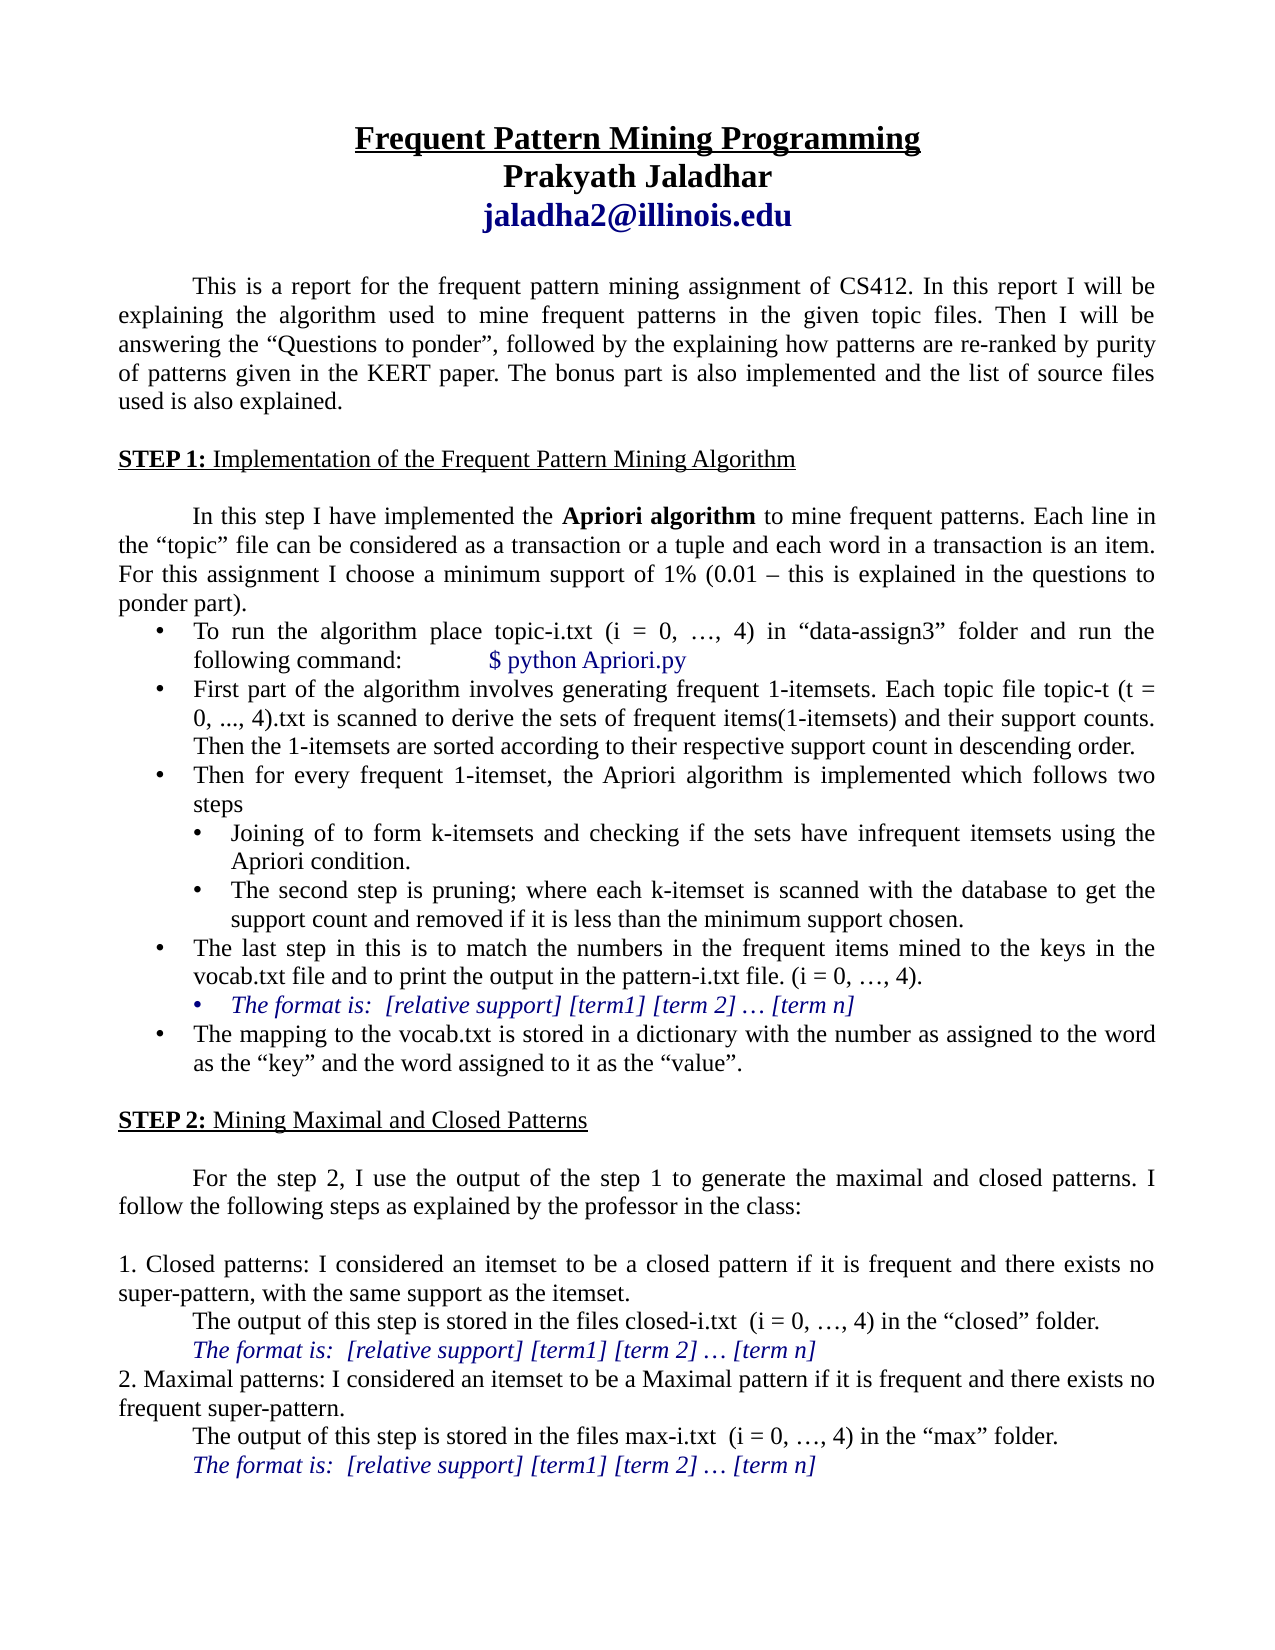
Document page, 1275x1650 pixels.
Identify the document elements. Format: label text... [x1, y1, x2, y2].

list To run the algorithm place topic-i.txt (i = 0, …, 4) in “data-assign3” folder and run the following command: $ python Apriori.py [156, 616, 1157, 674]
text The format is: [relative support] [term1] [term 2] … [term n] [118, 1450, 1157, 1479]
text The output of this step is stored in the files closed-i.txt (i = 0, …, 4) in the “closed” folder. [118, 1306, 1157, 1335]
text jaladha2@illinois.edu [118, 195, 1157, 233]
list Joining of to form k-itemsets and checking if the sets have infrequent itemsets using the Apriori condition. [193, 818, 1157, 875]
list The last step in this is to match the numbers in the frequent items mined to the keys in the vocab.txt file and to print the output in the pattern-i.txt file. (i = 0, …, 4). [156, 933, 1157, 990]
text 2. Maximal patterns: I considered an itemset to be a Maximal pattern if it is frequent and there exists no frequent super-pattern. [118, 1364, 1157, 1421]
text The output of this step is stored in the files max-i.txt (i = 0, …, 4) in the “max” folder. [118, 1421, 1157, 1450]
text Prakyath Jaladhar [118, 156, 1157, 195]
text Frequent Pattern Mining Programming [118, 118, 1157, 156]
text For the step 2, I use the output of the step 1 to generate the maximal and closed patterns. I follow the following steps as explained by the professor in the class: [118, 1163, 1157, 1220]
list The second step is pruning; where each k-itemset is scanned with the database to get the support count and removed if it is less than the minimum support chosen. [193, 875, 1157, 933]
text STEP 2: Mining Maximal and Closed Patterns [118, 1105, 1157, 1134]
list First part of the algorithm involves generating frequent 1-itemsets. Each topic file topic-t (t = 0, ..., 4).txt is scanned to derive the sets of frequent items(1-itemsets) and their support counts. Then the 1-itemsets are sorted according to their respective support count in descending order. [156, 674, 1157, 760]
text 1. Closed patterns: I considered an itemset to be a closed pattern if it is frequent and there exists no super-pattern, with the same support as the itemset. [118, 1249, 1157, 1306]
text STEP 1: Implementation of the Frequent Pattern Mining Algorithm [118, 444, 1157, 473]
text This is a report for the frequent pattern mining assignment of CS412. In this report I will be explaining the algorithm used to mine frequent patterns in the given topic files. Then I will be answering the “Questions to ponder”, followed by the explaining how patterns are re-ranked by purity of patterns given in the KERT paper. The bonus part is also implemented and the list of source files used is also explained. [118, 271, 1157, 415]
list Then for every frequent 1-itemset, the Apriori algorithm is implemented which follows two steps [156, 760, 1157, 818]
list The mapping to the vocab.txt is stored in a dictionary with the number as assigned to the word as the “key” and the word assigned to it as the “value”. [156, 1019, 1157, 1076]
list The format is: [relative support] [term1] [term 2] … [term n] [193, 990, 1157, 1019]
text In this step I have implemented the Apriori algorithm to mine frequent patterns. Each line in the “topic” file can be considered as a transaction or a tuple and each word in a transaction is an item. For this assignment I choose a minimum support of 1% (0.01 – this is explained in the questions to ponder part). [118, 501, 1157, 616]
text The format is: [relative support] [term1] [term 2] … [term n] [118, 1335, 1157, 1364]
